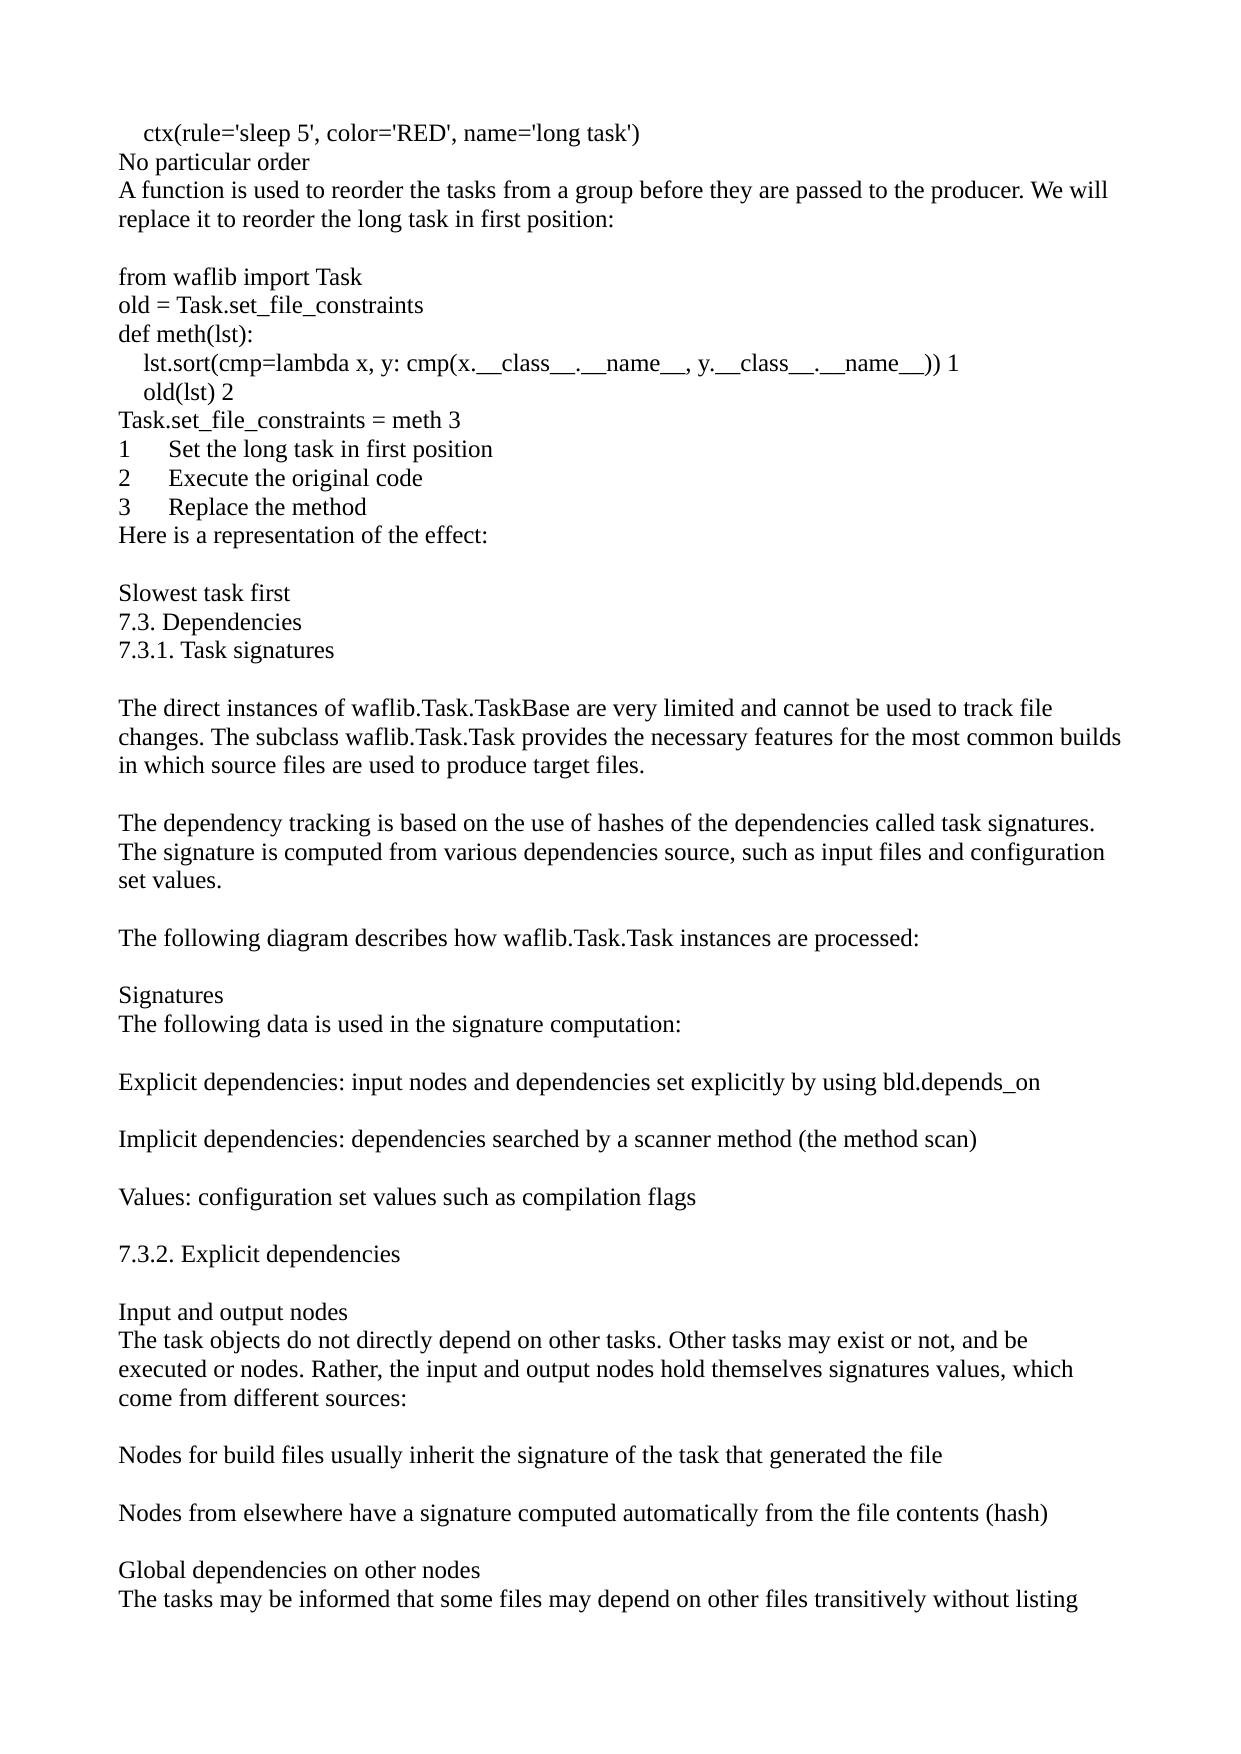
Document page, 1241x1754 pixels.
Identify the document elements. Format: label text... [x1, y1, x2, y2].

text The task objects do not directly depend on other tasks. Other tasks may exist or not, and be executed or nodes. Rather, the input and output nodes hold themselves signatures values, which come from different sources: [118, 1326, 1122, 1412]
text Nodes for build files usually inherit the signature of the task that generated the file [118, 1441, 1122, 1469]
text Slowest task first [118, 578, 1122, 607]
text The following data is used in the signature computation: [118, 1009, 1122, 1038]
text 3 Replace the method [118, 492, 1122, 521]
text Signatures [118, 981, 1122, 1009]
text The direct instances of waflib.Task.TaskBase are very limited and cannot be used to track file changes. The subclass waflib.Task.Task provides the necessary features for the most common builds in which source files are used to produce target files. [118, 693, 1122, 779]
text The tasks may be informed that some files may depend on other files transitively without listing [118, 1584, 1122, 1613]
text 1 Set the long task in first position [118, 434, 1122, 463]
text ctx(rule='sleep 5', color='RED', name='long task') [118, 118, 1122, 147]
text The dependency tracking is based on the use of hashes of the dependencies called task signatures. The signature is computed from various dependencies source, such as input files and configuration set values. [118, 808, 1122, 894]
text 7.3. Dependencies [118, 607, 1122, 636]
text 7.3.2. Explicit dependencies [118, 1239, 1122, 1268]
text Task.set_file_constraints = meth 3 [118, 406, 1122, 434]
text Explicit dependencies: input nodes and dependencies set explicitly by using bld.depends_on [118, 1067, 1122, 1096]
text Here is a representation of the effect: [118, 521, 1122, 549]
text No particular order [118, 147, 1122, 176]
text Implicit dependencies: dependencies searched by a scanner method (the method scan) [118, 1124, 1122, 1153]
text The following diagram describes how waflib.Task.Task instances are processed: [118, 923, 1122, 952]
text Global dependencies on other nodes [118, 1556, 1122, 1584]
text Input and output nodes [118, 1297, 1122, 1326]
text Nodes from elsewhere have a signature computed automatically from the file contents (hash) [118, 1498, 1122, 1527]
text def meth(lst): [118, 319, 1122, 348]
text old(lst) 2 [118, 377, 1122, 406]
text Values: configuration set values such as compilation flags [118, 1182, 1122, 1211]
text 7.3.1. Task signatures [118, 636, 1122, 664]
text lst.sort(cmp=lambda x, y: cmp(x.__class__.__name__, y.__class__.__name__)) 1 [118, 348, 1122, 377]
text A function is used to reorder the tasks from a group before they are passed to the producer. We will replace it to reorder the long task in first position: [118, 176, 1122, 233]
text from waflib import Task [118, 262, 1122, 291]
text 2 Execute the original code [118, 463, 1122, 492]
text old = Task.set_file_constraints [118, 291, 1122, 319]
